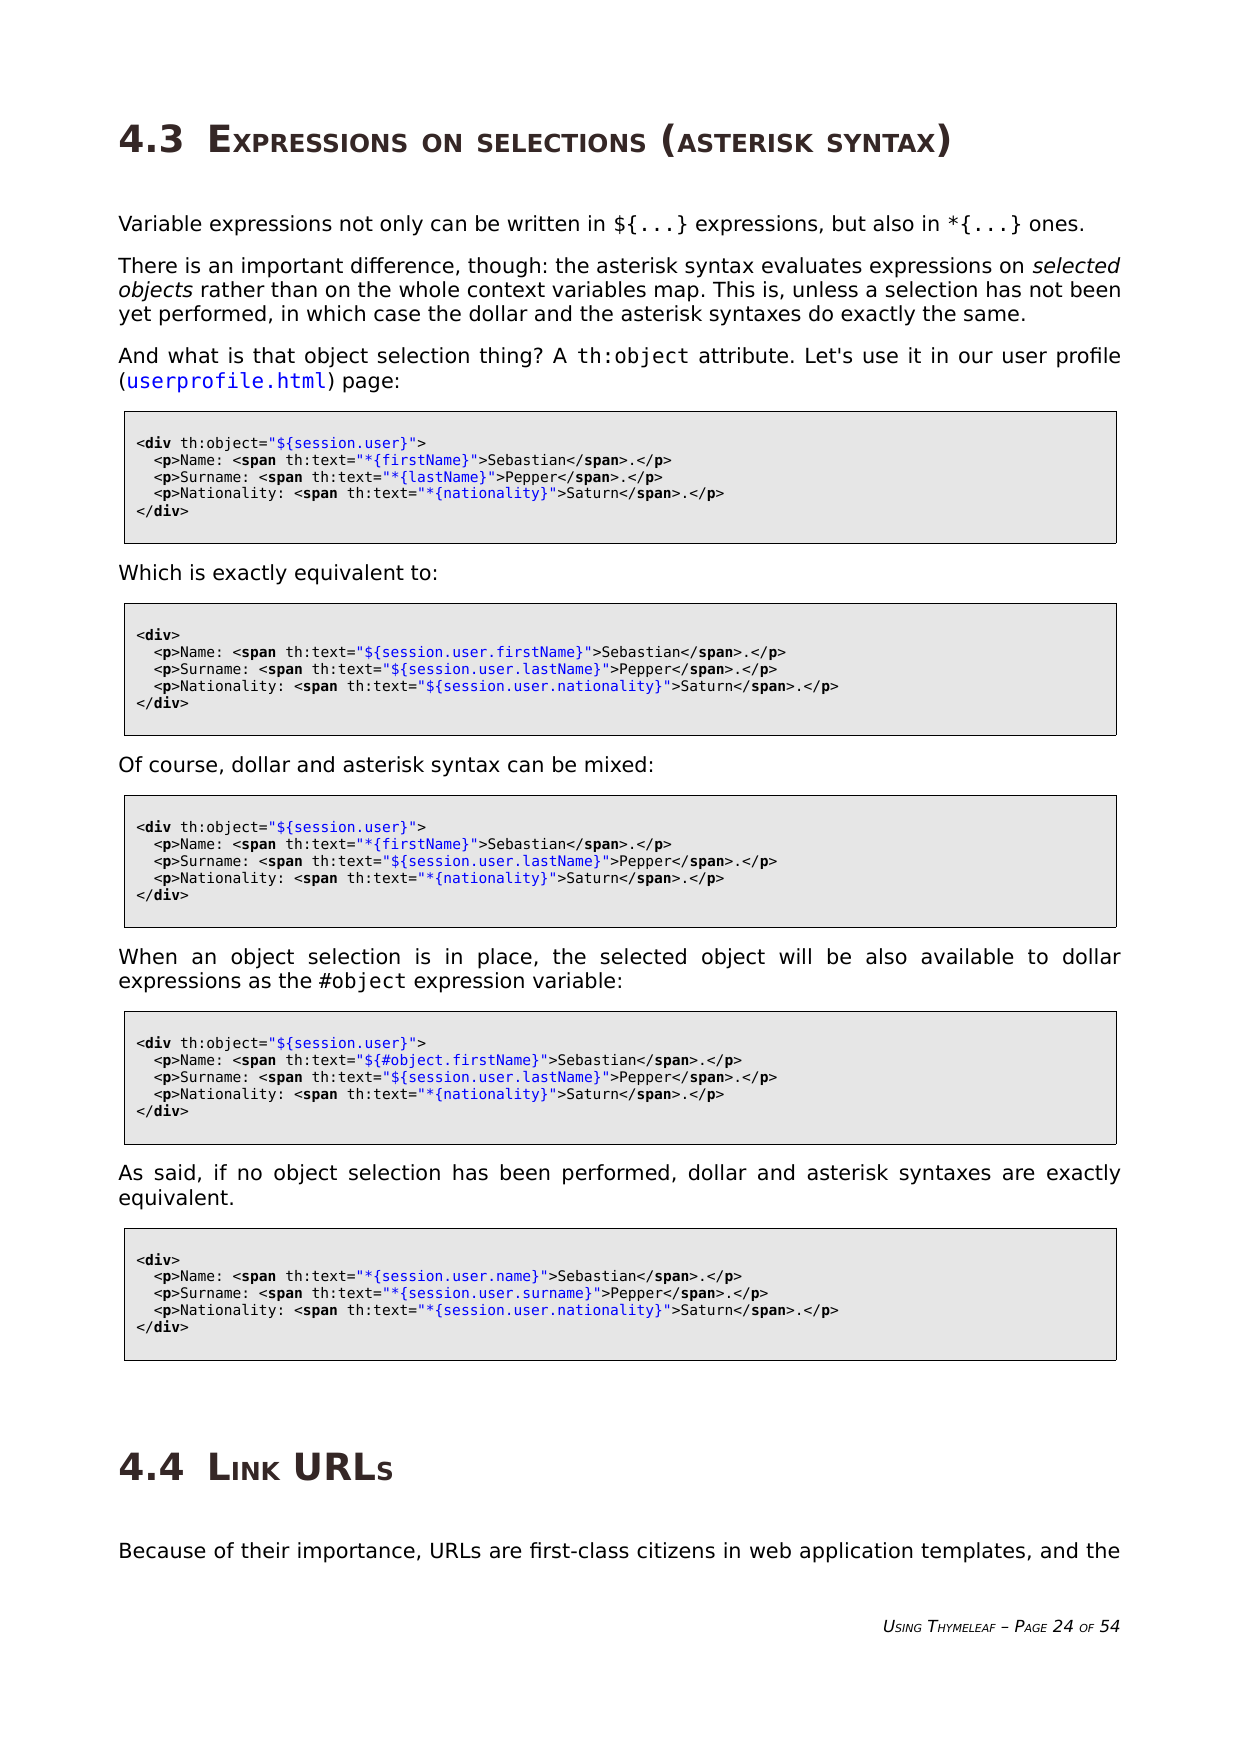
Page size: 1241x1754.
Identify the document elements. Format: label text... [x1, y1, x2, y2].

subtitle Expressions on selections (asterisk syntax) [118, 118, 1122, 162]
text When an object selection is in place, the selected object will be also available to dollar expressions as the #object expression variable: [118, 945, 1122, 993]
text <div th:object="${session.user}"> <p>Name: <span th:text="*{firstName}">Sebastian</span>.</p> <p>Surname: <span th:text="${session.user.lastName}">Pepper</span>.</p> <p>Nationality: <span th:text="*{nationality}">Saturn</span>.</p> </div> [125, 796, 1116, 927]
text Of course, dollar and asterisk syntax can be mixed: [118, 753, 1122, 777]
text As said, if no object selection has been performed, dollar and asterisk syntaxes are exactly equivalent. [118, 1161, 1122, 1210]
text <div th:object="${session.user}"> <p>Name: <span th:text="*{firstName}">Sebastian</span>.</p> <p>Surname: <span th:text="*{lastName}">Pepper</span>.</p> <p>Nationality: <span th:text="*{nationality}">Saturn</span>.</p> </div> [125, 412, 1116, 543]
text <div> <p>Name: <span th:text="*{session.user.name}">Sebastian</span>.</p> <p>Surname: <span th:text="*{session.user.surname}">Pepper</span>.</p> <p>Nationality: <span th:text="*{session.user.nationality}">Saturn</span>.</p> </div> [125, 1229, 1116, 1360]
text Because of their importance, URLs are first-class citizens in web application templates, and the [118, 1539, 1122, 1564]
text There is an important difference, though: the asterisk syntax evaluates expressions on selected objects rather than on the whole context variables map. This is, unless a selection has not been yet performed, in which case the dollar and the asterisk syntaxes do exactly the same. [118, 254, 1122, 327]
text Variable expressions not only can be written in ${...} expressions, but also in *{...} ones. [118, 212, 1122, 236]
text <div th:object="${session.user}"> <p>Name: <span th:text="${#object.firstName}">Sebastian</span>.</p> <p>Surname: <span th:text="${session.user.lastName}">Pepper</span>.</p> <p>Nationality: <span th:text="*{nationality}">Saturn</span>.</p> </div> [125, 1012, 1116, 1144]
text Which is exactly equivalent to: [118, 561, 1122, 585]
text And what is that object selection thing? A th:object attribute. Let's use it in our user profile (userprofile.html) page: [118, 344, 1122, 393]
subtitle Link URLs [118, 1446, 1122, 1489]
text <div> <p>Name: <span th:text="${session.user.firstName}">Sebastian</span>.</p> <p>Surname: <span th:text="${session.user.lastName}">Pepper</span>.</p> <p>Nationality: <span th:text="${session.user.nationality}">Saturn</span>.</p> </div> [125, 604, 1116, 735]
